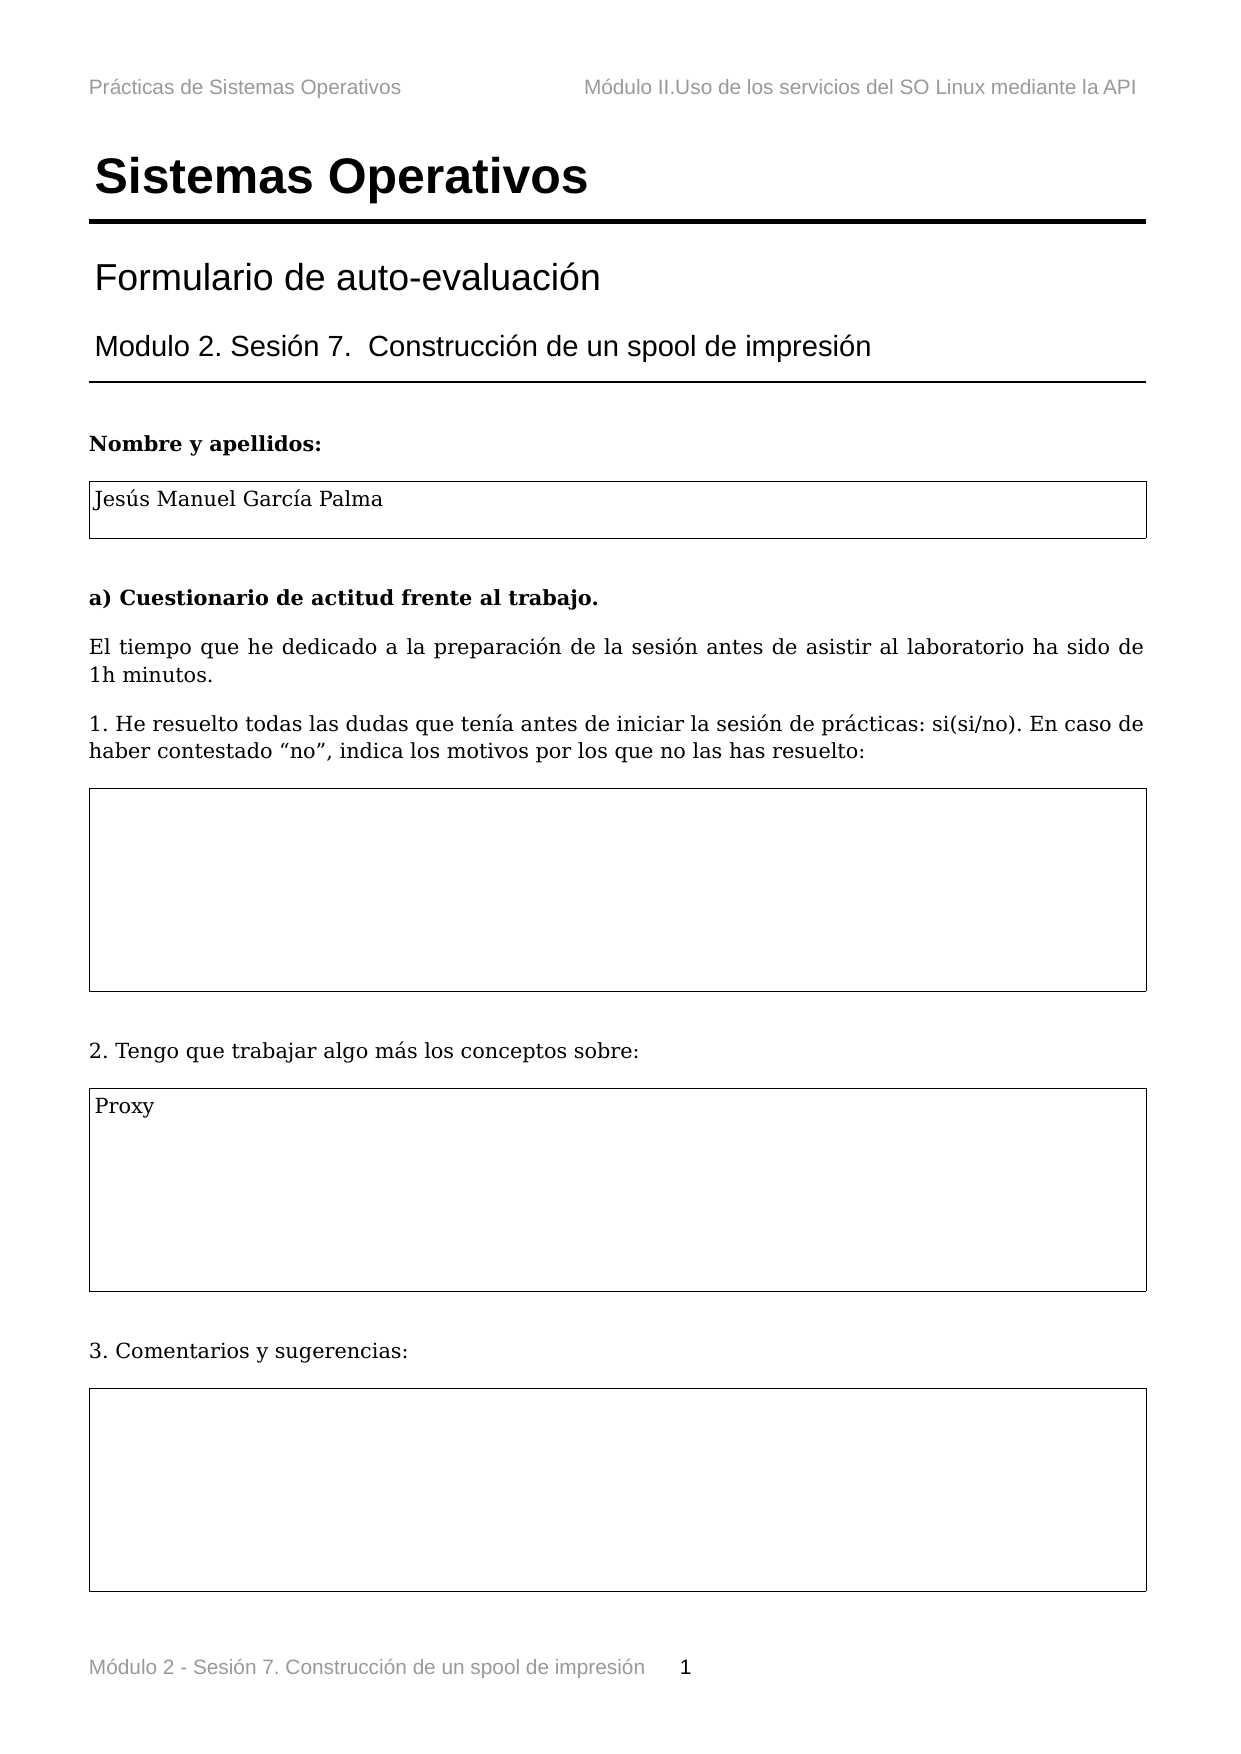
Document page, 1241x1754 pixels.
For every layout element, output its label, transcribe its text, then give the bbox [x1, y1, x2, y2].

table_header [90, 1389, 1146, 1591]
table_header Sistemas Operativos [89, 123, 1146, 219]
table_header Jesús Manuel García Palma [90, 482, 1146, 537]
text 2. Tengo que trabajar algo más los conceptos sobre: [89, 1039, 1146, 1064]
text a) Cuestionario de actitud frente al trabajo. [89, 586, 1146, 611]
text 3. Comentarios y sugerencias: [89, 1339, 1146, 1364]
text 1. He resuelto todas las dudas que tenía antes de iniciar la sesión de prácticas: si(si/no). En caso de haber contestado “no”, indica los motivos por los que no las has resuelto: [89, 712, 1146, 764]
table_header Formulario de auto-evaluación Modulo 2. Sesión 7. Construcción de un spool de impresión [89, 224, 1146, 381]
text El tiempo que he dedicado a la preparación de la sesión antes de asistir al laboratorio ha sido de 1h minutos. [89, 635, 1146, 687]
table_header [90, 789, 1146, 991]
text Nombre y apellidos: [89, 432, 1146, 456]
table_header Proxy [90, 1089, 1146, 1291]
